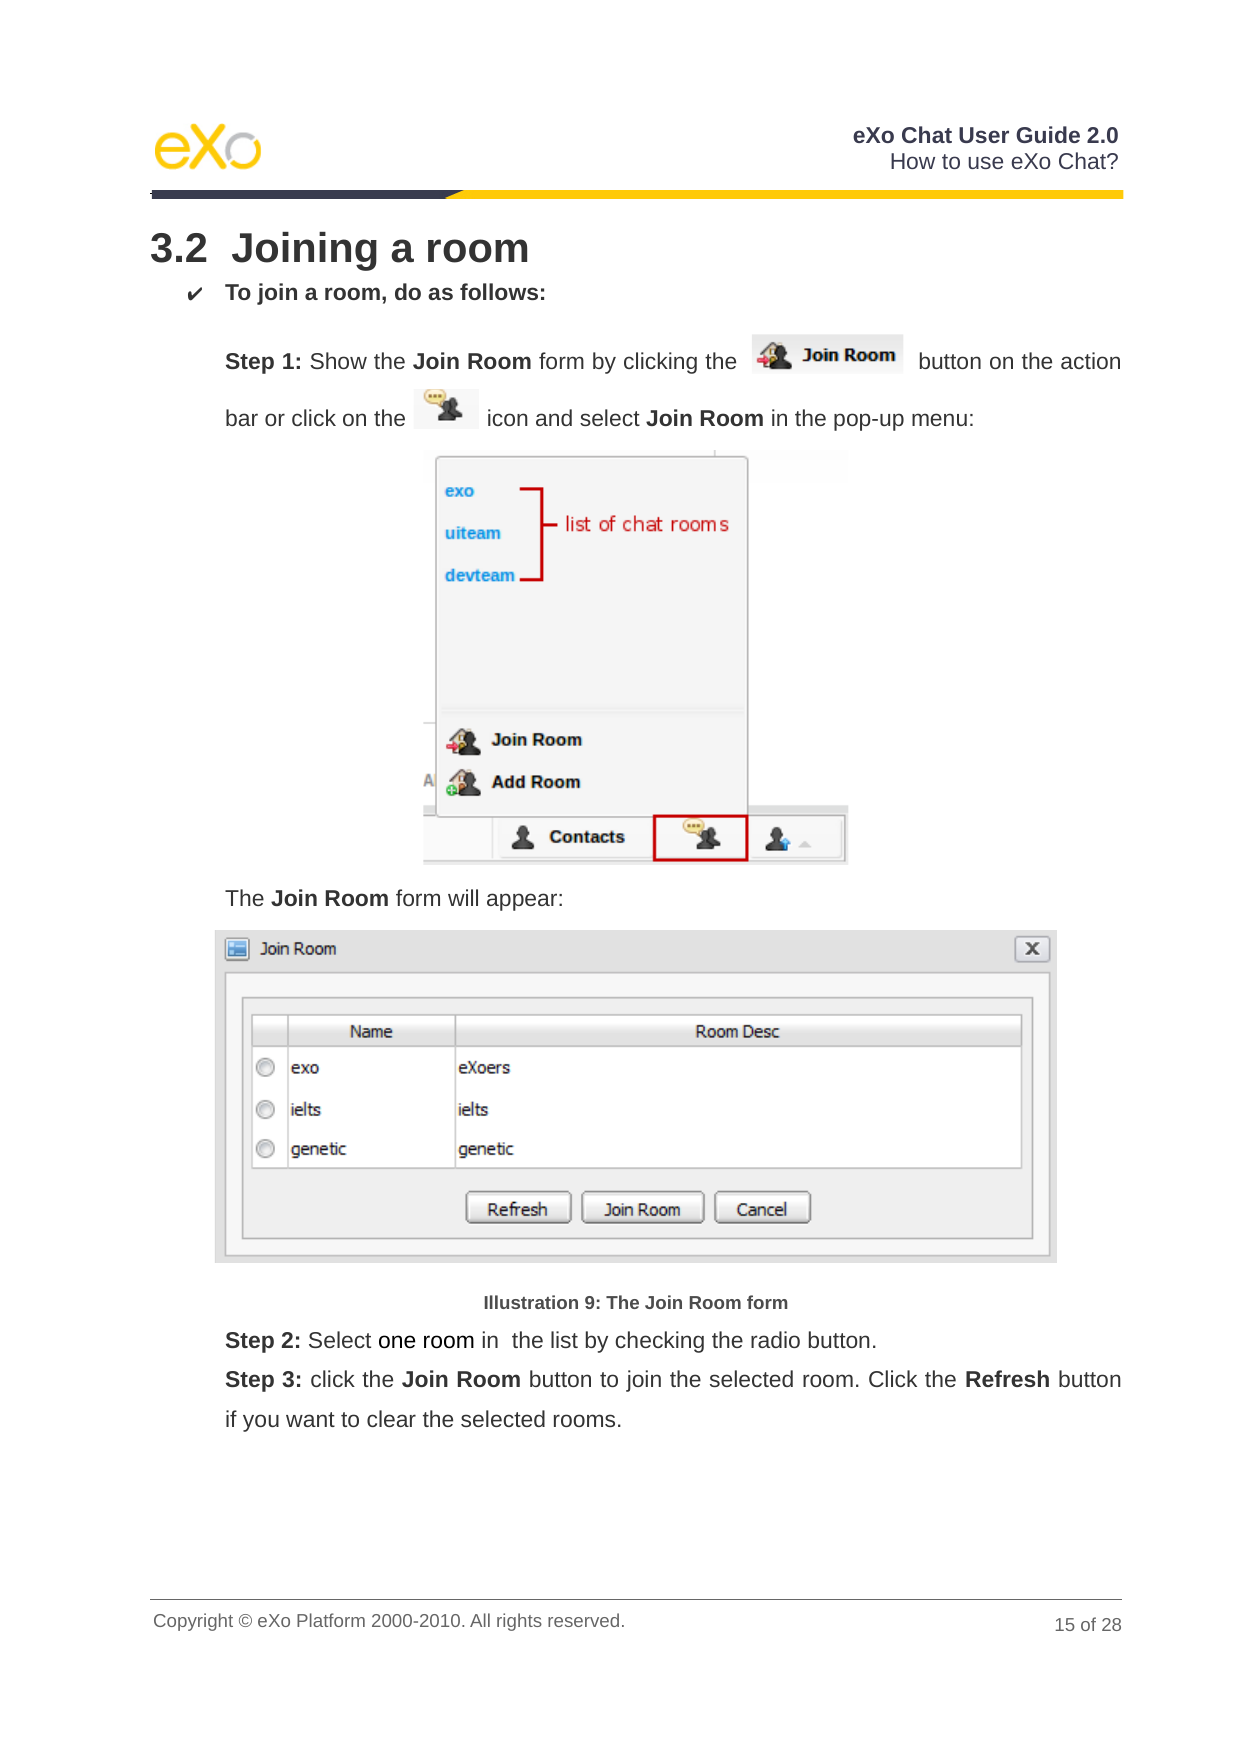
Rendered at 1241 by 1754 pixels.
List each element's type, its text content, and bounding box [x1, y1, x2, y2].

picture [751, 333, 904, 374]
list Illustration 9: The Join Room form [192, 1005, 1079, 1313]
list Step 3: click the Join Room button to join the selected room. Click the Refresh button if you want to clear the selected rooms. [187, 1366, 1122, 1432]
picture [214, 930, 1057, 1263]
list Step 1: Show the Join Room form by clicking the button on the action bar or click on theicon and select Join Room in the pop-up menu: [187, 326, 1122, 436]
list The Join Room form will appear: [187, 443, 1122, 912]
picture [413, 389, 479, 429]
list Step 2: Select one room in the list by checking the radio button. [187, 925, 1122, 1353]
picture [151, 190, 1124, 199]
subtitle Joining a room [150, 223, 1122, 271]
picture [155, 123, 262, 170]
picture [423, 450, 849, 865]
list To join a room, do as follows: [187, 279, 1122, 305]
